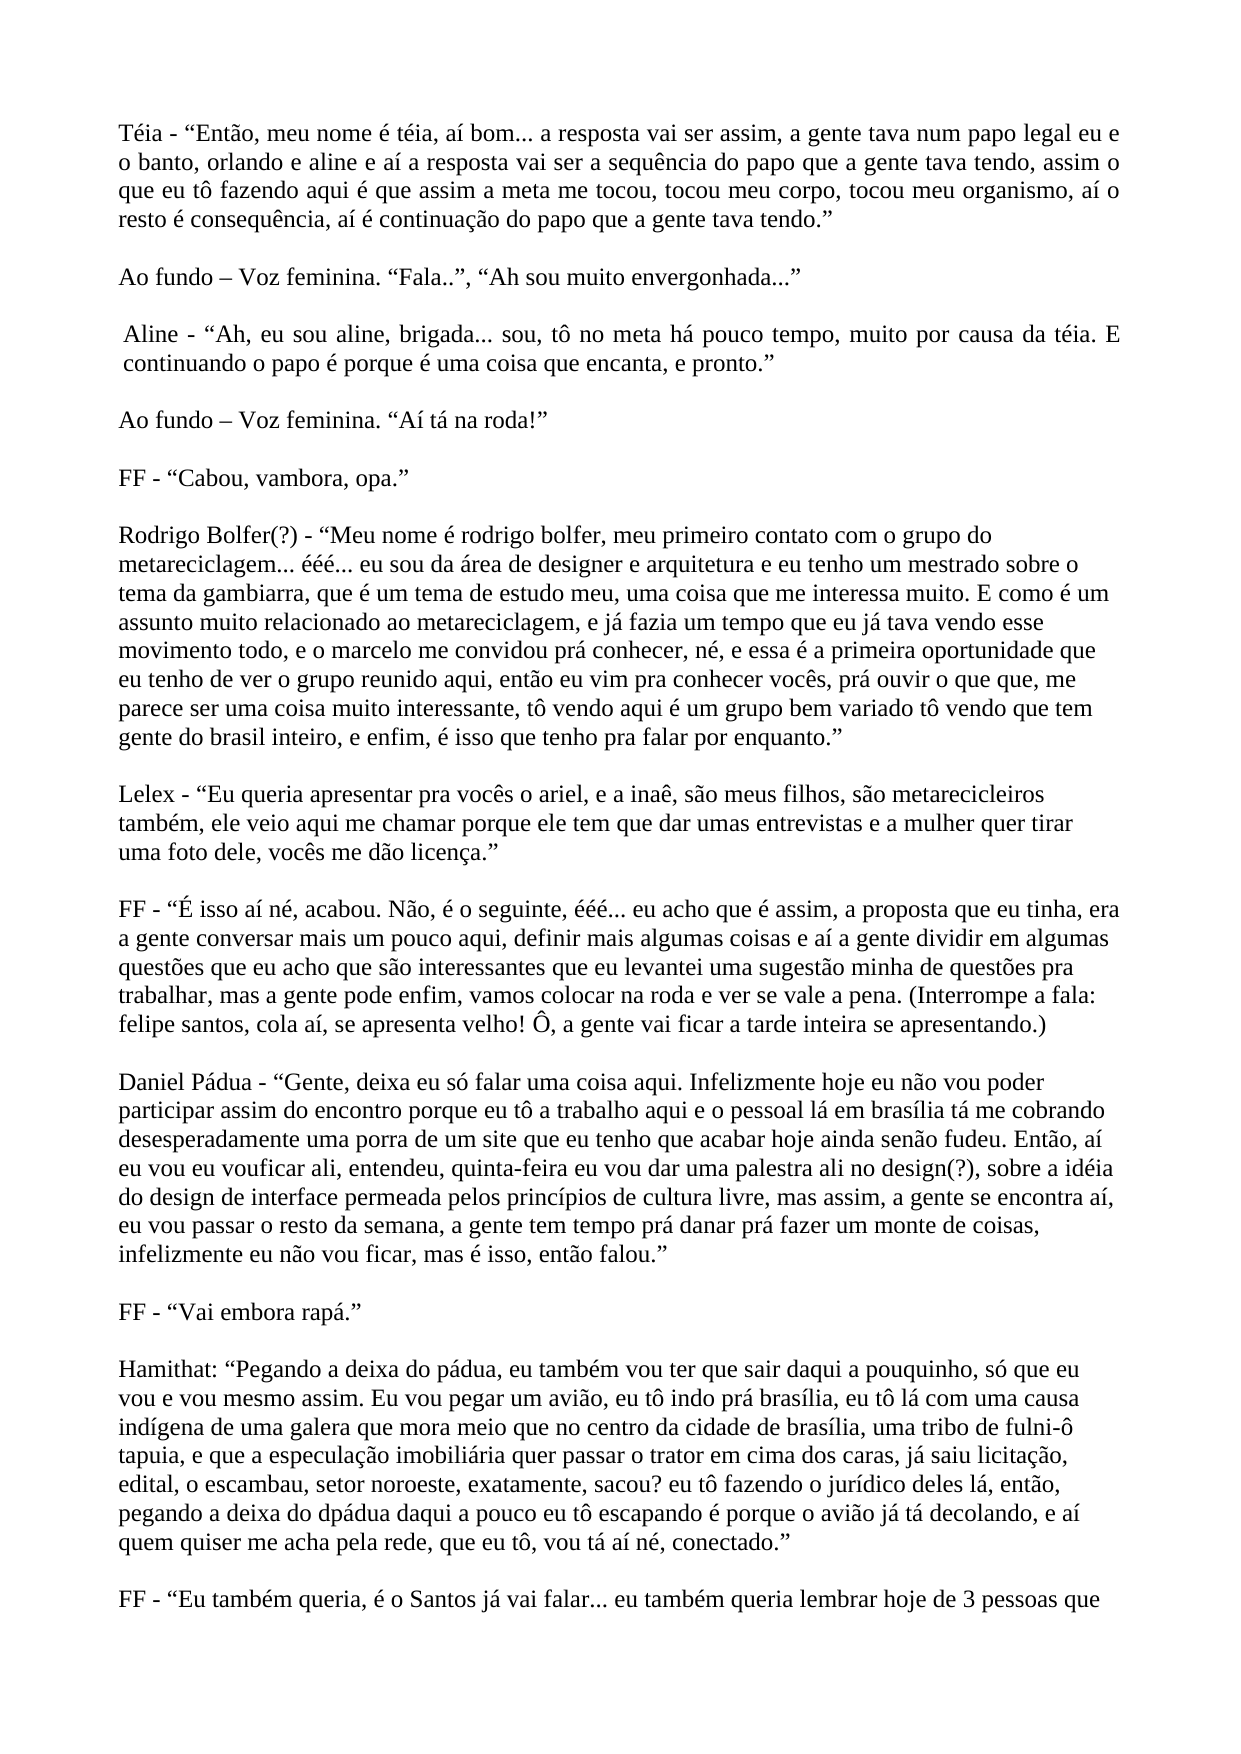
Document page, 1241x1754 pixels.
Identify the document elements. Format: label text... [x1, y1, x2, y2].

text FF - “Eu também queria, é o Santos já vai falar... eu também queria lembrar hoje de 3 pessoas que [118, 1584, 1122, 1613]
text Hamithat: “Pegando a deixa do pádua, eu também vou ter que sair daqui a pouquinho, só que eu vou e vou mesmo assim. Eu vou pegar um avião, eu tô indo prá brasília, eu tô lá com uma causa indígena de uma galera que mora meio que no centro da cidade de brasília, uma tribo de fulni-ô tapuia, e que a especulação imobiliária quer passar o trator em cima dos caras, já saiu licitação, edital, o escambau, setor noroeste, exatamente, sacou? eu tô fazendo o jurídico deles lá, então, pegando a deixa do dpádua daqui a pouco eu tô escapando é porque o avião já tá decolando, e aí quem quiser me acha pela rede, que eu tô, vou tá aí né, conectado.” [118, 1354, 1122, 1556]
text Ao fundo – Voz feminina. “Aí tá na roda!” [118, 406, 1122, 434]
text Aline - “Ah, eu sou aline, brigada... sou, tô no meta há pouco tempo, muito por causa da téia. E continuando o papo é porque é uma coisa que encanta, e pronto.” [123, 319, 1122, 377]
text Rodrigo Bolfer(?) - “Meu nome é rodrigo bolfer, meu primeiro contato com o grupo do metareciclagem... ééé... eu sou da área de designer e arquitetura e eu tenho um mestrado sobre o tema da gambiarra, que é um tema de estudo meu, uma coisa que me interessa muito. E como é um assunto muito relacionado ao metareciclagem, e já fazia um tempo que eu já tava vendo esse movimento todo, e o marcelo me convidou prá conhecer, né, e essa é a primeira oportunidade que eu tenho de ver o grupo reunido aqui, então eu vim pra conhecer vocês, prá ouvir o que que, me parece ser uma coisa muito interessante, tô vendo aqui é um grupo bem variado tô vendo que tem gente do brasil inteiro, e enfim, é isso que tenho pra falar por enquanto.” [118, 521, 1122, 751]
text FF - “É isso aí né, acabou. Não, é o seguinte, ééé... eu acho que é assim, a proposta que eu tinha, era a gente conversar mais um pouco aqui, definir mais algumas coisas e aí a gente dividir em algumas questões que eu acho que são interessantes que eu levantei uma sugestão minha de questões pra trabalhar, mas a gente pode enfim, vamos colocar na roda e ver se vale a pena. (Interrompe a fala: felipe santos, cola aí, se apresenta velho! Ô, a gente vai ficar a tarde inteira se apresentando.) [118, 894, 1122, 1038]
text Téia - “Então, meu nome é téia, aí bom... a resposta vai ser assim, a gente tava num papo legal eu e o banto, orlando e aline e aí a resposta vai ser a sequência do papo que a gente tava tendo, assim o que eu tô fazendo aqui é que assim a meta me tocou, tocou meu corpo, tocou meu organismo, aí o resto é consequência, aí é continuação do papo que a gente tava tendo.” [118, 118, 1122, 233]
text Daniel Pádua - “Gente, deixa eu só falar uma coisa aqui. Infelizmente hoje eu não vou poder participar assim do encontro porque eu tô a trabalho aqui e o pessoal lá em brasília tá me cobrando desesperadamente uma porra de um site que eu tenho que acabar hoje ainda senão fudeu. Então, aí eu vou eu vouficar ali, entendeu, quinta-feira eu vou dar uma palestra ali no design(?), sobre a idéia do design de interface permeada pelos princípios de cultura livre, mas assim, a gente se encontra aí, eu vou passar o resto da semana, a gente tem tempo prá danar prá fazer um monte de coisas, infelizmente eu não vou ficar, mas é isso, então falou.” [118, 1067, 1122, 1268]
text FF - “Cabou, vambora, opa.” [118, 463, 1122, 492]
text Lelex - “Eu queria apresentar pra vocês o ariel, e a inaê, são meus filhos, são metarecicleiros também, ele veio aqui me chamar porque ele tem que dar umas entrevistas e a mulher quer tirar uma foto dele, vocês me dão licença.” [118, 779, 1122, 866]
text Ao fundo – Voz feminina. “Fala..”, “Ah sou muito envergonhada...” [118, 262, 1122, 291]
text FF - “Vai embora rapá.” [118, 1297, 1122, 1326]
